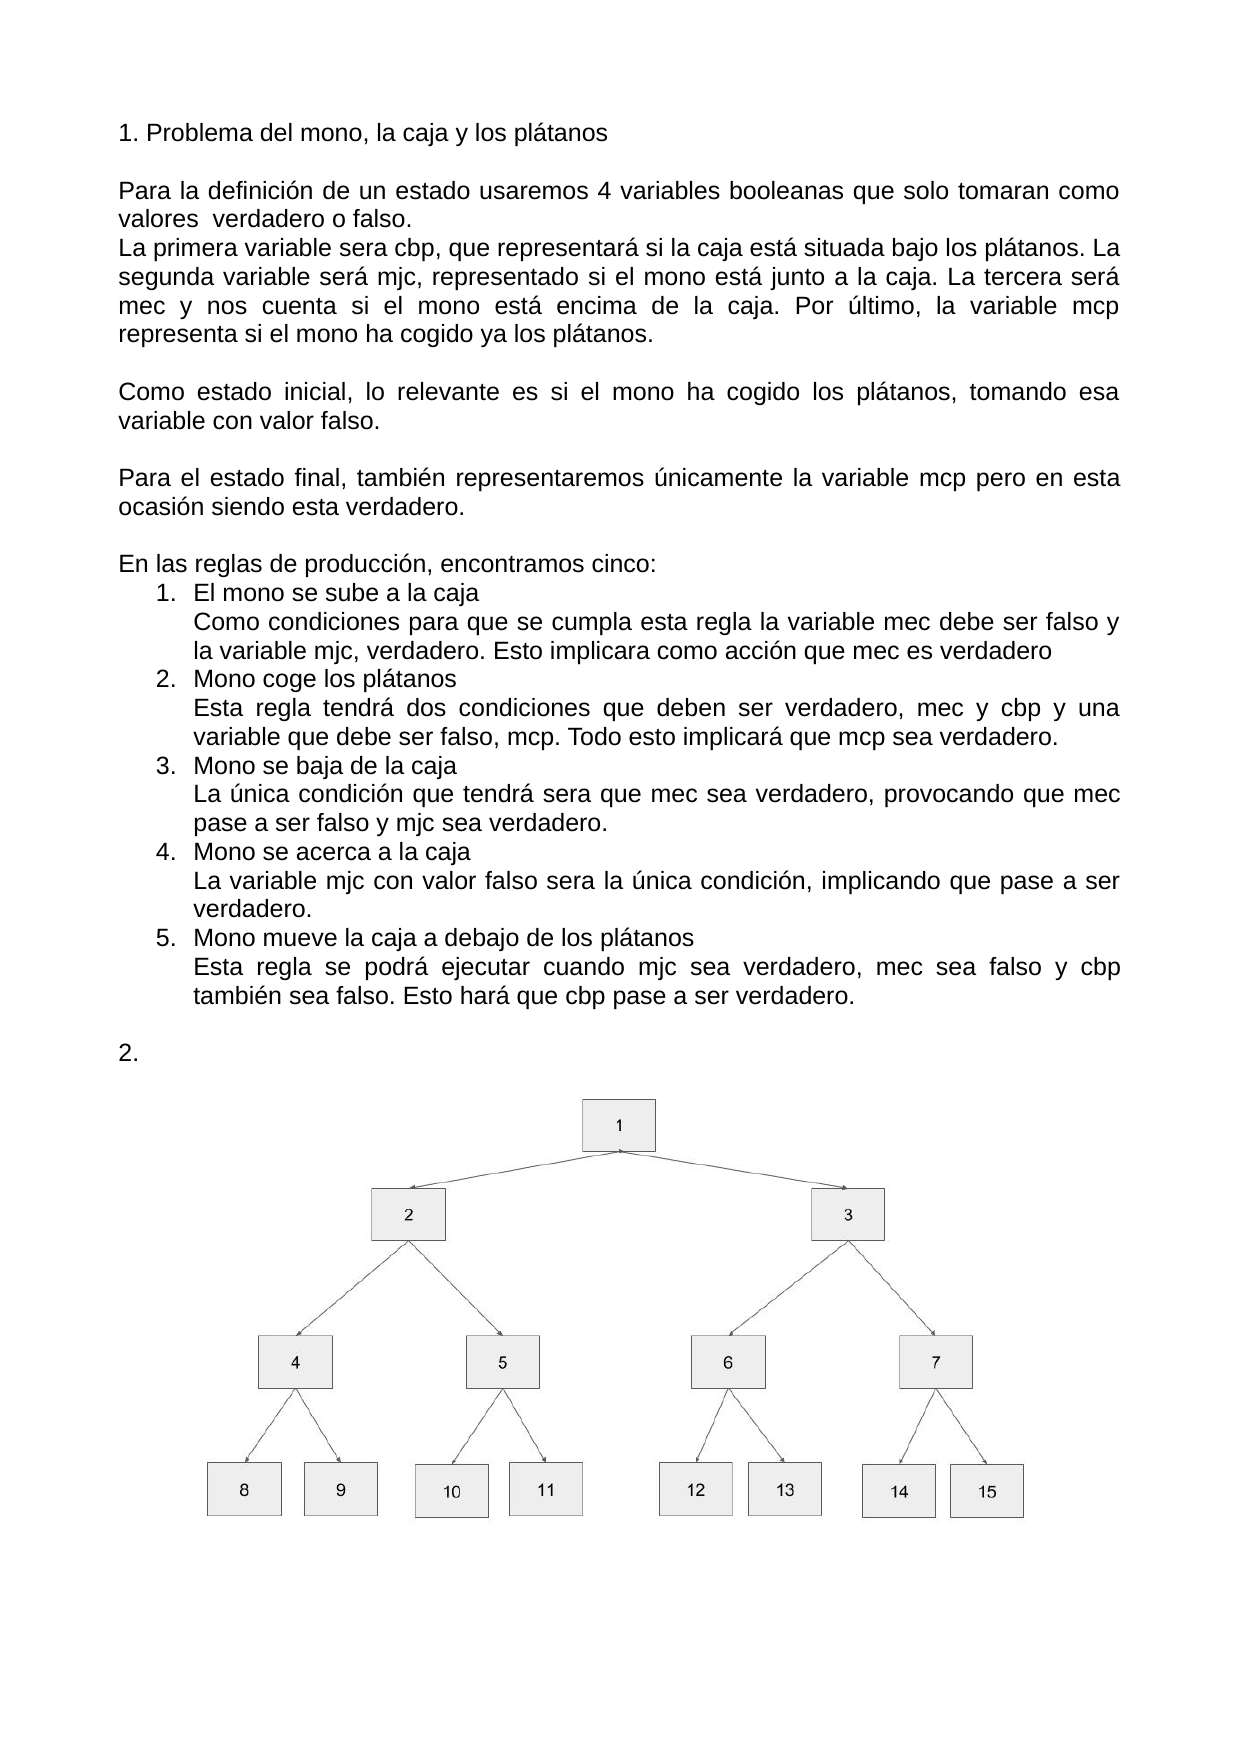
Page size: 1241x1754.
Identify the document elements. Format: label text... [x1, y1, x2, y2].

list Mono se baja de la caja [156, 751, 1122, 779]
text La primera variable sera cbp, que representará si la caja está situada bajo los plátanos. La segunda variable será mjc, representado si el mono está junto a la caja. La tercera será mec y nos cuenta si el mono está encima de la caja. Por último, la variable mcp representa si el mono ha cogido ya los plátanos. [118, 233, 1122, 348]
list Mono coge los plátanos [156, 664, 1122, 693]
picture [178, 1085, 1040, 1570]
list El mono se sube a la caja [156, 578, 1122, 607]
text Para la definición de un estado usaremos 4 variables booleanas que solo tomaran como valores verdadero o falso. [118, 176, 1122, 233]
list Mono mueve la caja a debajo de los plátanos [156, 923, 1122, 952]
list Esta regla tendrá dos condiciones que deben ser verdadero, mec y cbp y una variable que debe ser falso, mcp. Todo esto implicará que mcp sea verdadero. [156, 693, 1122, 751]
text 2. [118, 1038, 1122, 1067]
text Como estado inicial, lo relevante es si el mono ha cogido los plátanos, tomando esa variable con valor falso. [118, 377, 1122, 434]
text En las reglas de producción, encontramos cinco: [118, 549, 1122, 578]
list Mono se acerca a la caja [156, 837, 1122, 866]
list Esta regla se podrá ejecutar cuando mjc sea verdadero, mec sea falso y cbp también sea falso. Esto hará que cbp pase a ser verdadero. [156, 952, 1122, 1009]
text Para el estado final, también representaremos únicamente la variable mcp pero en esta ocasión siendo esta verdadero. [118, 463, 1122, 521]
text 1. Problema del mono, la caja y los plátanos [118, 118, 1122, 147]
list La variable mjc con valor falso sera la única condición, implicando que pase a ser verdadero. [156, 866, 1122, 923]
list Como condiciones para que se cumpla esta regla la variable mec debe ser falso y la variable mjc, verdadero. Esto implicara como acción que mec es verdadero [156, 607, 1122, 664]
list La única condición que tendrá sera que mec sea verdadero, provocando que mec pase a ser falso y mjc sea verdadero. [156, 779, 1122, 837]
